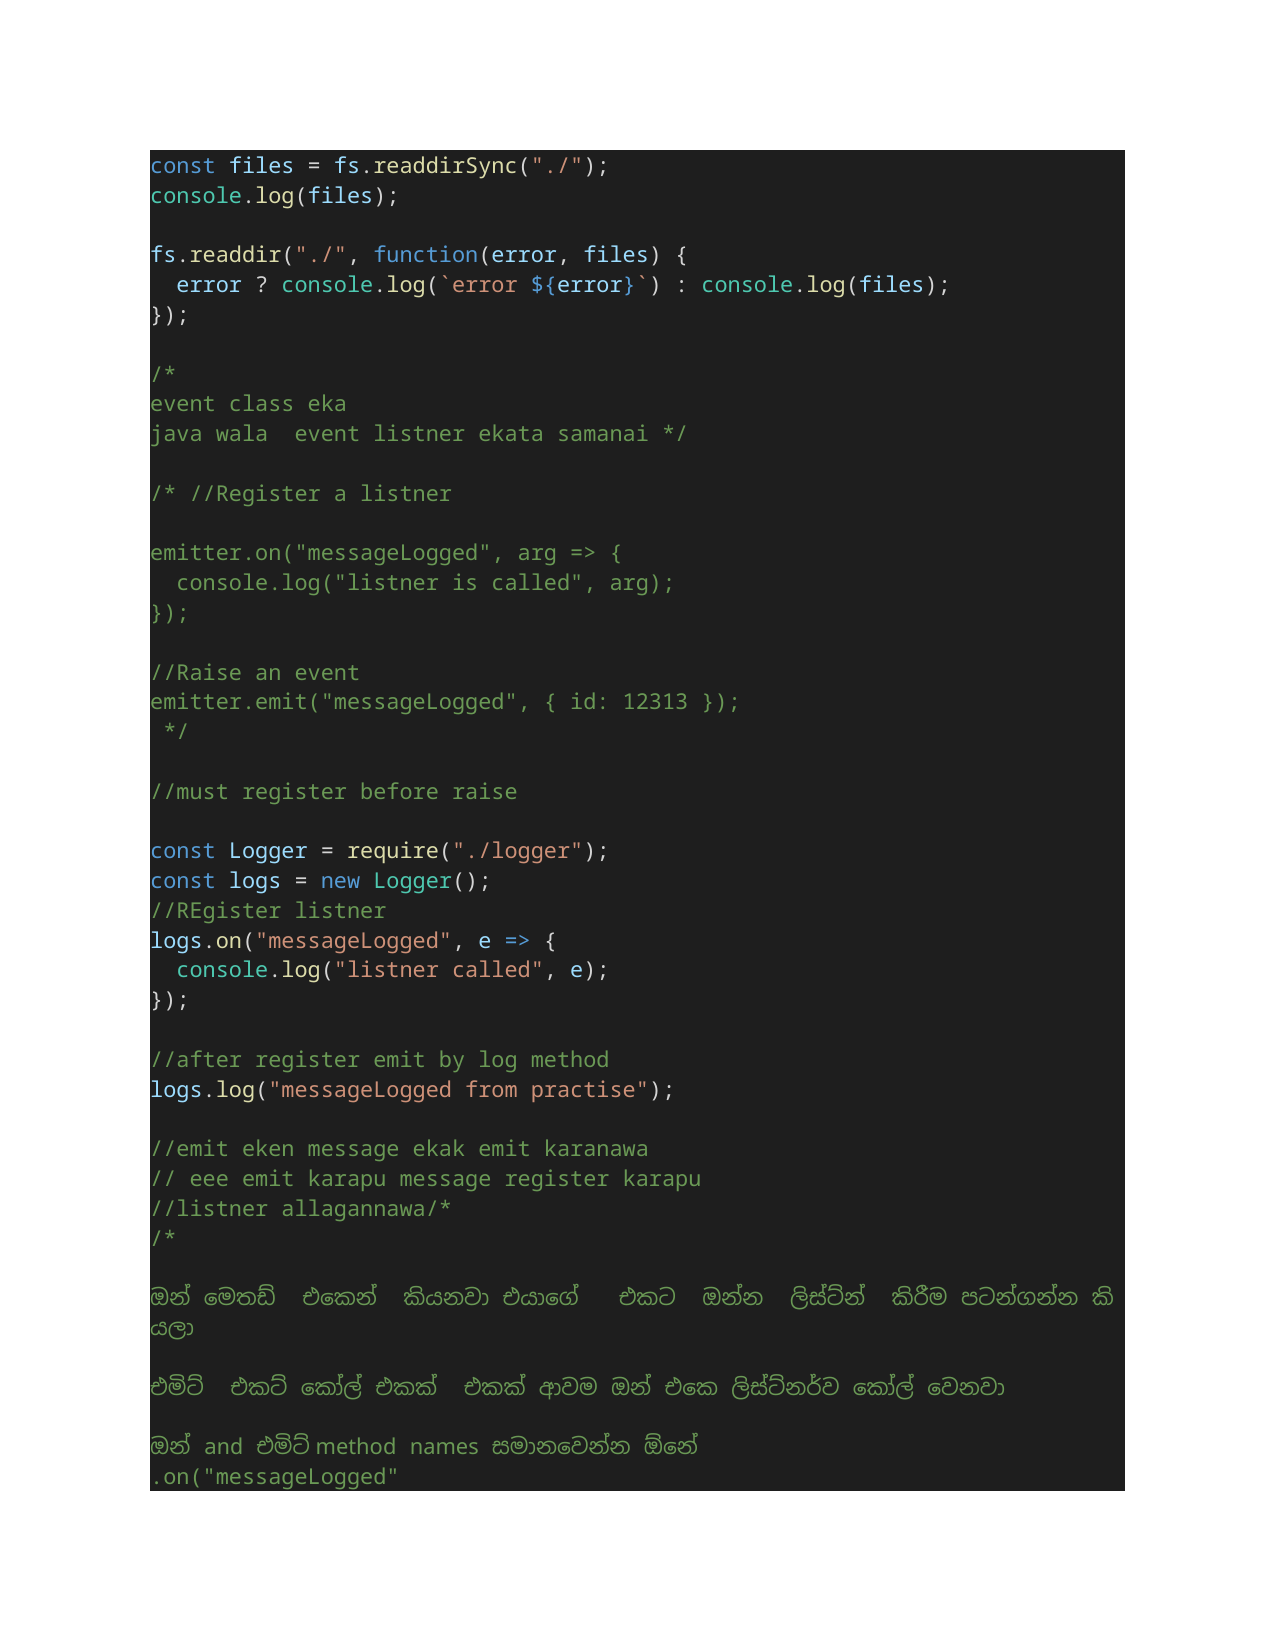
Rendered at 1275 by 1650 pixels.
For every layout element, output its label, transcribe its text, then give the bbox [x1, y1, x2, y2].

text emitter.on("messageLogged", arg => { [150, 537, 1125, 567]
text }); [150, 597, 1125, 627]
text එමිට් එකට් කෝල් එකක් එකක් ආවම ඔන් එකෙ ලිස්ට්නර්ව කෝල් වෙනවා [150, 1371, 1125, 1401]
text */ [150, 716, 1125, 746]
text /* [150, 1222, 1125, 1252]
text fs.readdir("./", function(error, files) { [150, 239, 1125, 269]
text //emit eken message ekak emit karanawa [150, 1133, 1125, 1163]
text error ? console.log(`error ${error}`) : console.log(files); [150, 269, 1125, 299]
text console.log("listner called", e); [150, 954, 1125, 984]
text //listner allagannawa/* [150, 1193, 1125, 1222]
text //after register emit by log method [150, 1044, 1125, 1073]
text //REgister listner [150, 895, 1125, 924]
text logs.on("messageLogged", e => { [150, 924, 1125, 954]
text console.log(files); [150, 180, 1125, 209]
text ඔන් and එමිට් method names සමානවෙන්න ඕනේ [150, 1431, 1125, 1461]
text //Raise an event [150, 656, 1125, 686]
text console.log("listner is called", arg); [150, 567, 1125, 597]
text const files = fs.readdirSync("./"); [150, 150, 1125, 180]
text const Logger = require("./logger"); [150, 835, 1125, 865]
text event class eka [150, 388, 1125, 418]
text ඔන් මෙතඩ් එකෙන් කියනවා එයාගේ එකට ඔන්න ලිස්ට්න් කිරීම පටන්ගන්න කියලා [150, 1282, 1125, 1342]
text //must register before raise [150, 776, 1125, 805]
text // eee emit karapu message register karapu [150, 1163, 1125, 1193]
text }); [150, 299, 1125, 329]
text /* [150, 358, 1125, 388]
text const logs = new Logger(); [150, 865, 1125, 895]
text .on("messageLogged" [150, 1461, 1125, 1491]
text emitter.emit("messageLogged", { id: 12313 }); [150, 686, 1125, 716]
text java wala event listner ekata samanai */ [150, 418, 1125, 448]
text }); [150, 984, 1125, 1014]
text logs.log("messageLogged from practise"); [150, 1073, 1125, 1103]
text /* //Register a listner [150, 478, 1125, 507]
